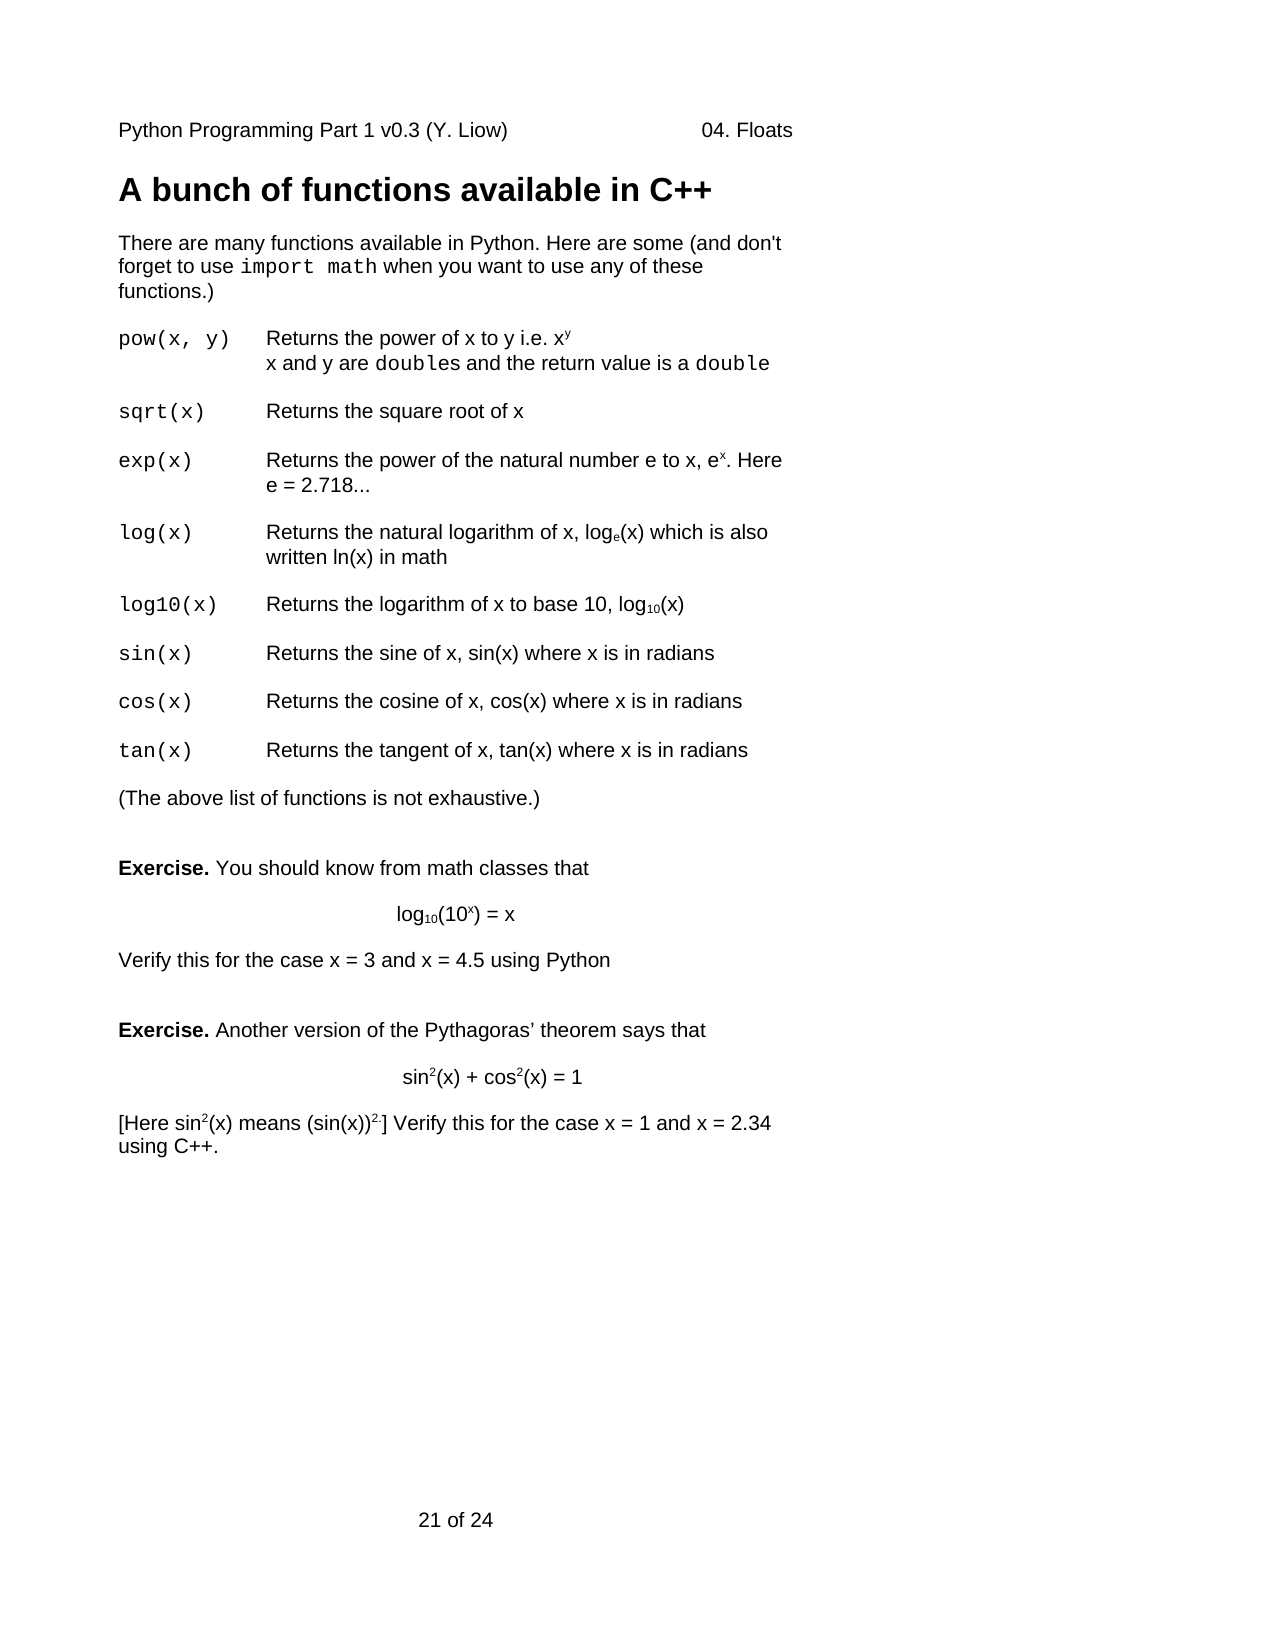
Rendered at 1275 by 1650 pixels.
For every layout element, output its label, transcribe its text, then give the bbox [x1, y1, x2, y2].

text sin(x) Returns the sine of x, sin(x) where x is in radians [118, 641, 793, 667]
text pow(x, y) Returns the power of x to y i.e. xy [118, 326, 793, 351]
text exp(x) Returns the power of the natural number e to x, ex. Here e = 2.718... [118, 449, 793, 497]
text Verify this for the case x = 3 and x = 4.5 using Python [118, 949, 793, 972]
text There are many functions available in Python. Here are some (and don't forget to use import math when you want to use any of these functions.) [118, 231, 793, 303]
text A bunch of functions available in C++ [118, 171, 793, 208]
text written ln(x) in math [118, 546, 793, 569]
text tan(x) Returns the tangent of x, tan(x) where x is in radians [118, 738, 793, 763]
text Exercise. Another version of the Pythagoras’ theorem says that [118, 1019, 793, 1042]
text sqrt(x) Returns the square root of x [118, 400, 793, 425]
text [Here sin2(x) means (sin(x))2.] Verify this for the case x = 1 and x = 2.34 using C++. [118, 1112, 793, 1158]
text log10(x) Returns the logarithm of x to base 10, log10(x) [118, 593, 793, 618]
text sin2(x) + cos2(x) = 1 [118, 1065, 793, 1088]
text (The above list of functions is not exhaustive.) [118, 786, 793, 810]
text x and y are doubles and the return value is a double [118, 351, 793, 376]
text log10(10x) = x [118, 903, 793, 926]
text cos(x) Returns the cosine of x, cos(x) where x is in radians [118, 690, 793, 715]
text Exercise. You should know from math classes that [118, 856, 793, 879]
text log(x) Returns the natural logarithm of x, loge(x) which is also [118, 521, 793, 546]
